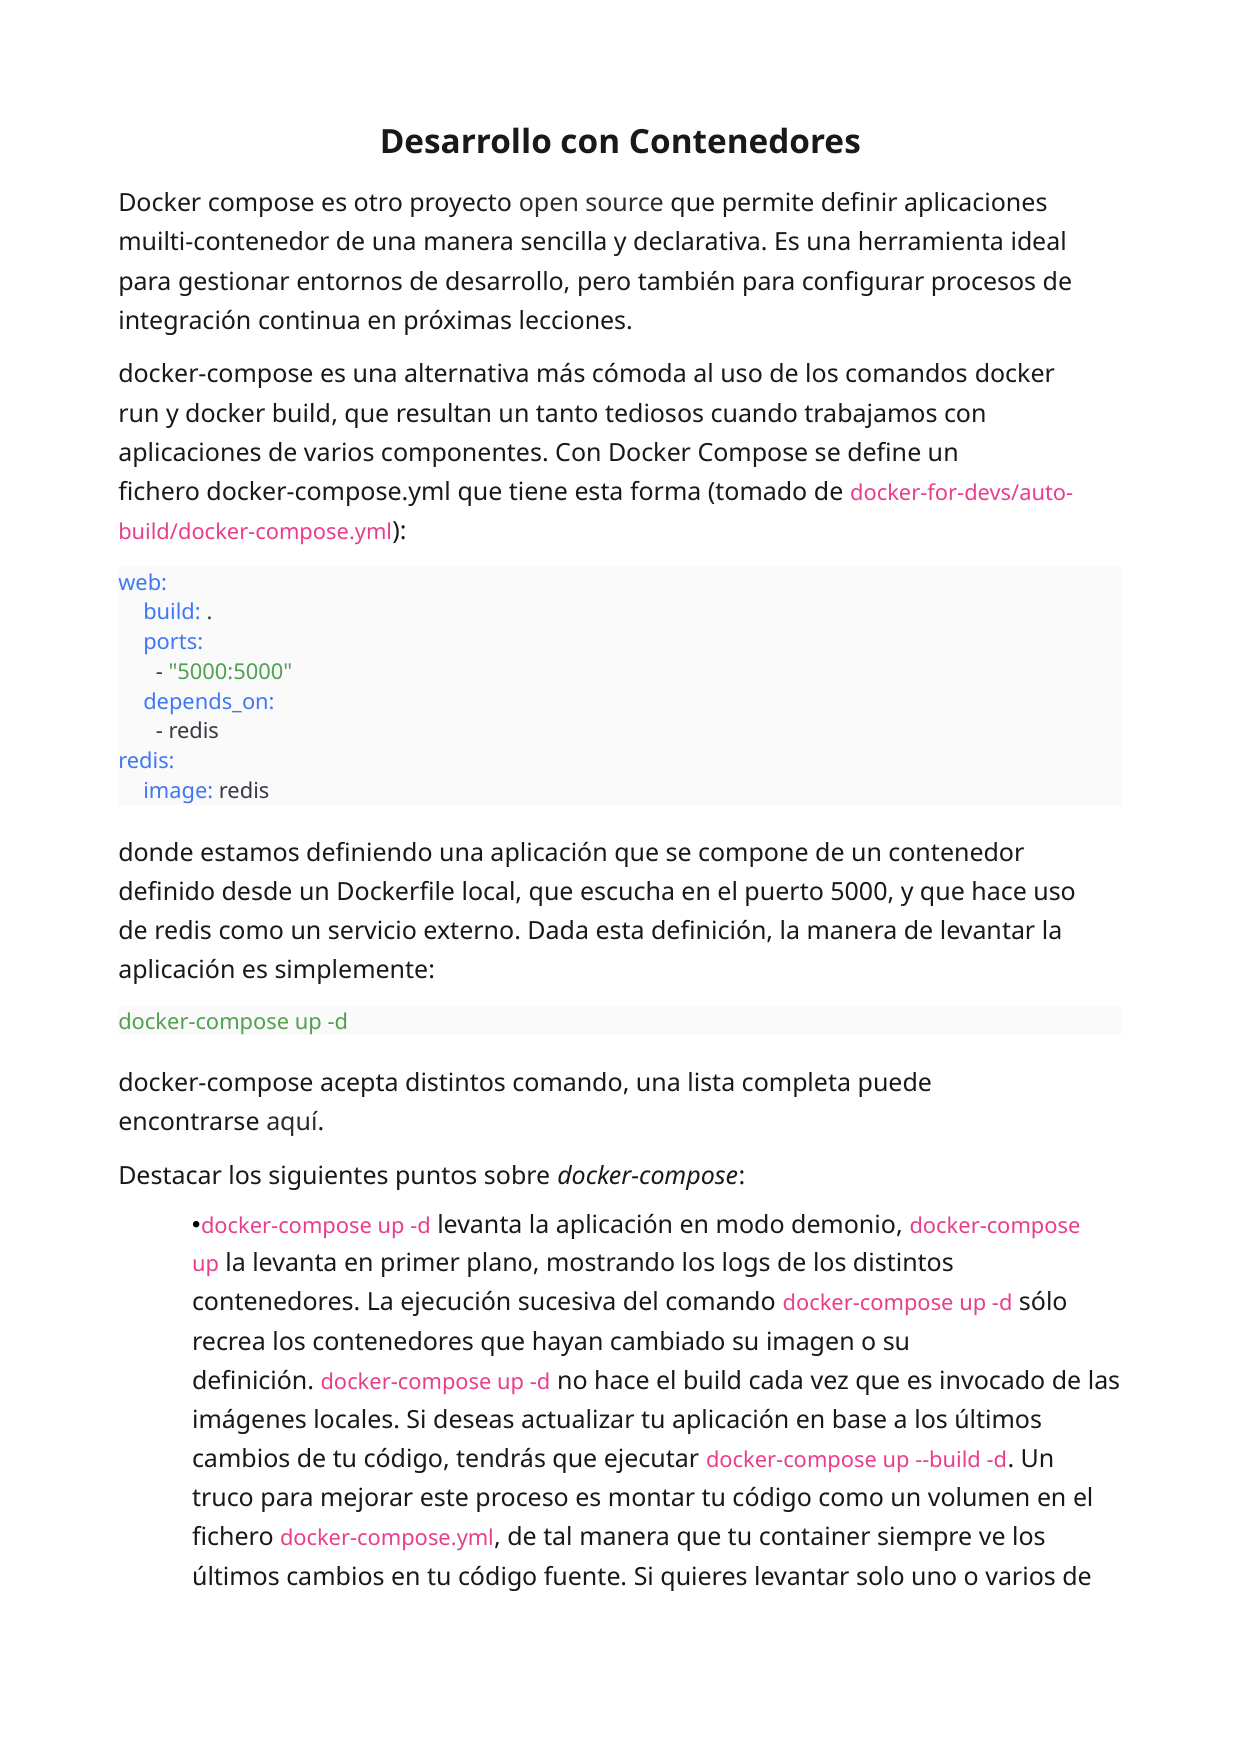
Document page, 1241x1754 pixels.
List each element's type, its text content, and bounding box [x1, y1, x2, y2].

text docker-compose up -d [118, 1006, 1122, 1035]
text image: redis [118, 775, 1122, 805]
text - "5000:5000" [118, 656, 1122, 686]
text redis: [118, 745, 1122, 775]
text Destacar los siguientes puntos sobre docker-compose: [118, 1158, 1122, 1192]
text depends_on: [118, 686, 1122, 716]
text docker-compose es una alternativa más cómoda al uso de los comandos docker run y docker build, que resultan un tanto tediosos cuando trabajamos con aplicaciones de varios componentes. Con Docker Compose se define un fichero docker-compose.yml que tiene esta forma (tomado de docker-for-devs/auto-build/docker-compose.yml): [118, 356, 1122, 547]
list docker-compose up -d levanta la aplicación en modo demonio, docker-compose up la levanta en primer plano, mostrando los logs de los distintos contenedores. La ejecución sucesiva del comando docker-compose up -d sólo recrea los contenedores que hayan cambiado su imagen o su definición. docker-compose up -d no hace el build cada vez que es invocado de las imágenes locales. Si deseas actualizar tu aplicación en base a los últimos cambios de tu código, tendrás que ejecutar docker-compose up --build -d. Un truco para mejorar este proceso es montar tu código como un volumen en el fichero docker-compose.yml, de tal manera que tu container siempre ve los últimos cambios en tu código fuente. Si quieres levantar solo uno o varios de [118, 1206, 1122, 1592]
text Desarrollo con Contenedores [118, 118, 1122, 163]
text build: . [118, 596, 1122, 626]
text donde estamos definiendo una aplicación que se compone de un contenedor definido desde un Dockerfile local, que escucha en el puerto 5000, y que hace uso de redis como un servicio externo. Dada esta definición, la manera de levantar la aplicación es simplemente: [118, 834, 1122, 986]
text web: [118, 567, 1122, 596]
text Docker compose es otro proyecto open source que permite definir aplicaciones muilti-contenedor de una manera sencilla y declarativa. Es una herramienta ideal para gestionar entornos de desarrollo, pero también para configurar procesos de integración continua en próximas lecciones. [118, 185, 1122, 336]
text docker-compose acepta distintos comando, una lista completa puede encontrarse aquí. [118, 1065, 1122, 1138]
text - redis [118, 716, 1122, 745]
text ports: [118, 626, 1122, 656]
